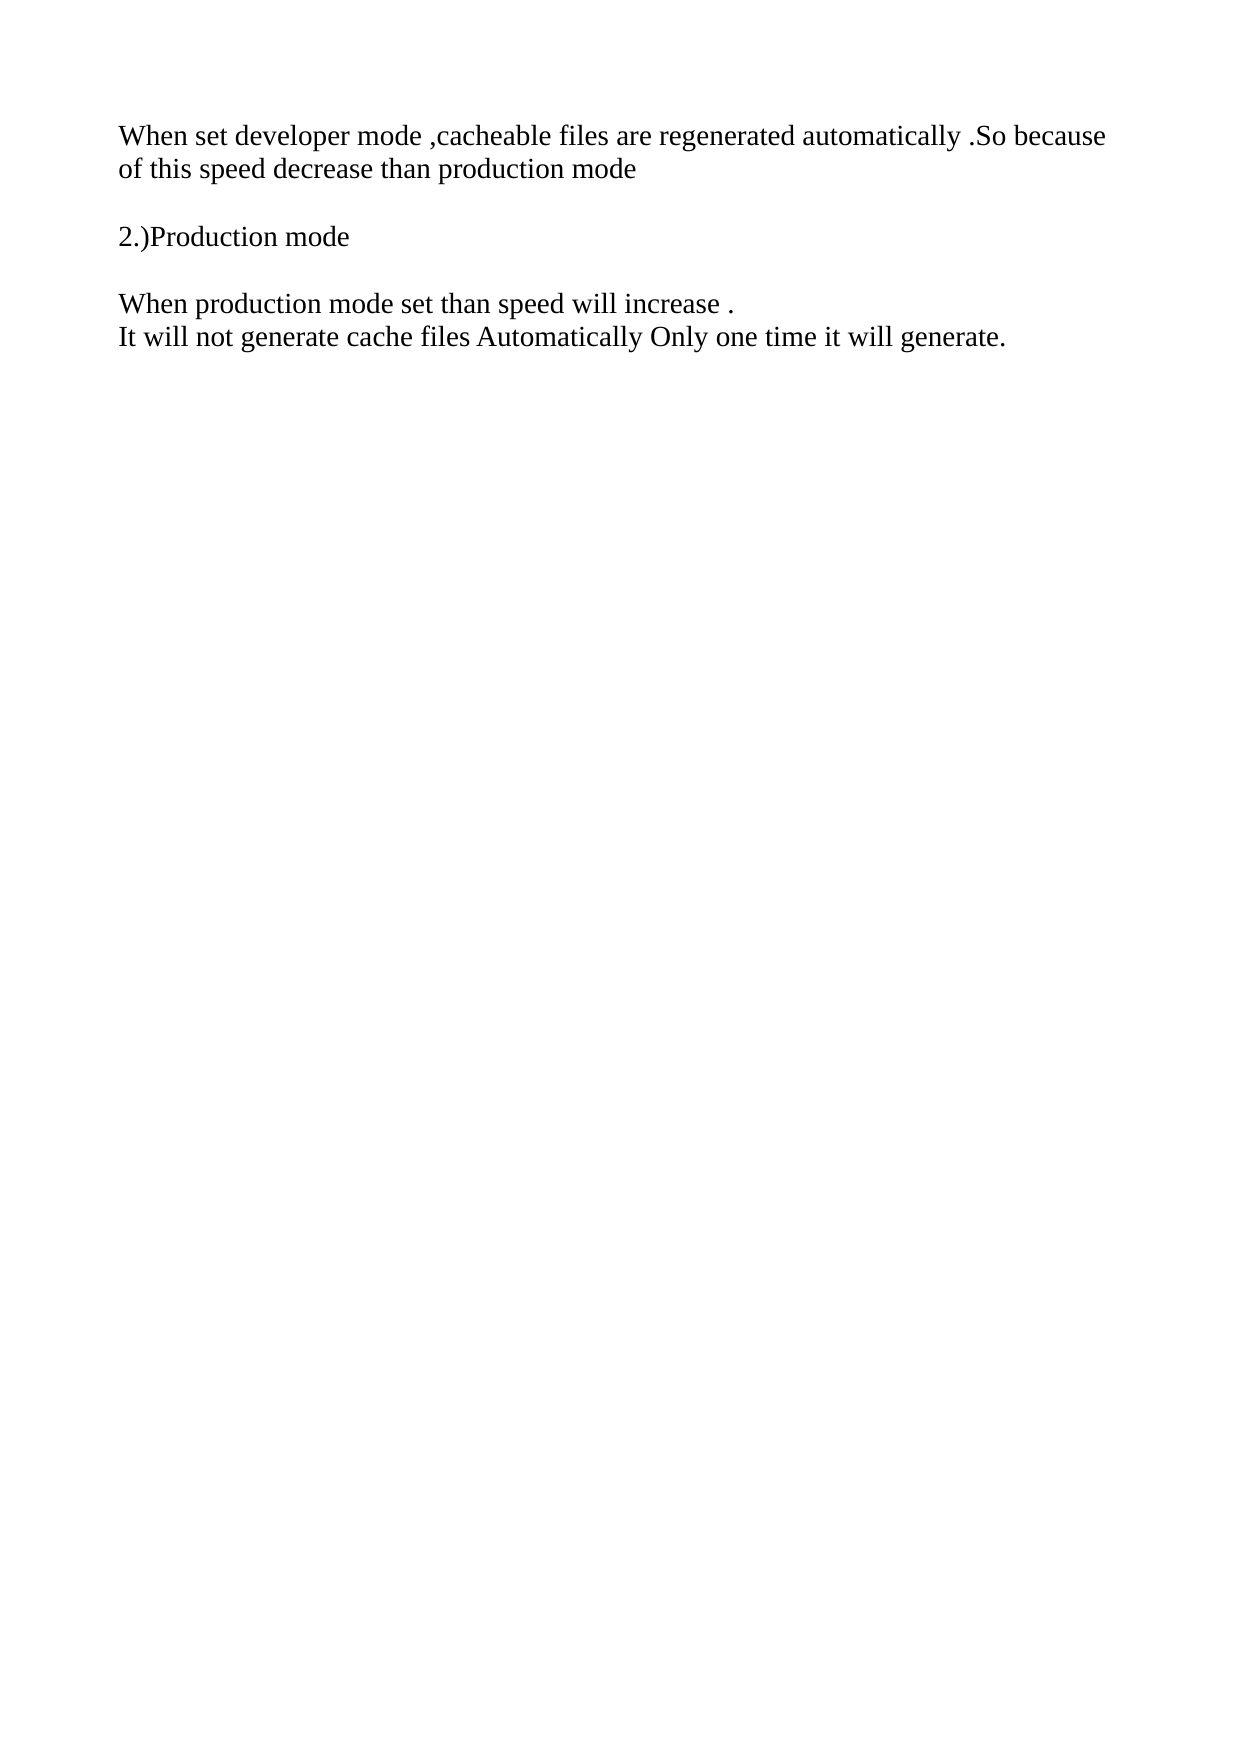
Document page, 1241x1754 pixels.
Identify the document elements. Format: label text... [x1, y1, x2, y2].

text It will not generate cache files Automatically Only one time it will generate. [118, 319, 1122, 353]
text When production mode set than speed will increase . [118, 286, 1122, 319]
text When set developer mode ,cacheable files are regenerated automatically .So because of this speed decrease than production mode [118, 118, 1122, 185]
text 2.)Production mode [118, 219, 1122, 252]
